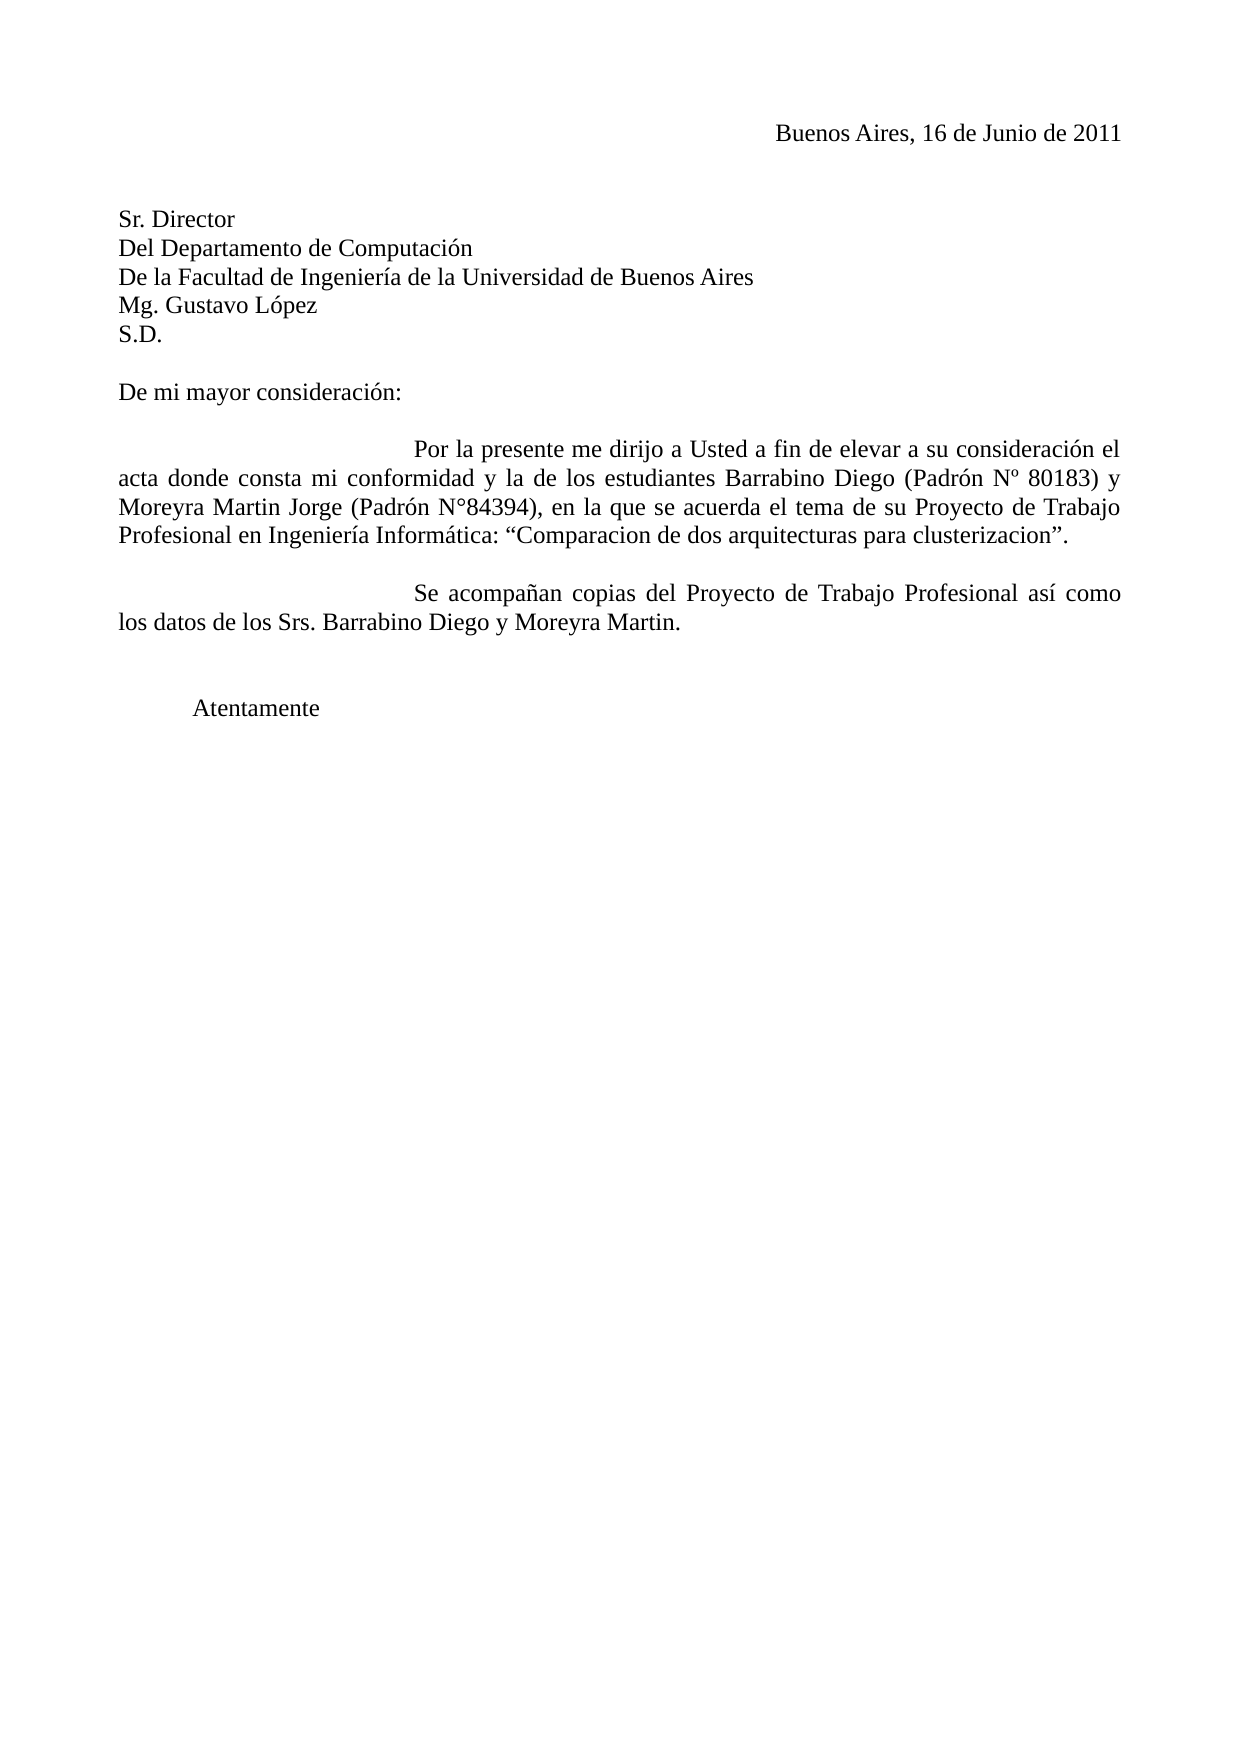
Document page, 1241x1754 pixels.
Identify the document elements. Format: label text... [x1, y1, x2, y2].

text S.D. [118, 319, 1122, 348]
text Por la presente me dirijo a Usted a fin de elevar a su consideración el acta donde consta mi conformidad y la de los estudiantes Barrabino Diego (Padrón Nº 80183) y Moreyra Martin Jorge (Padrón N°84394), en la que se acuerda el tema de su Proyecto de Trabajo Profesional en Ingeniería Informática: “Comparacion de dos arquitecturas para clusterizacion”. [118, 434, 1122, 549]
text De mi mayor consideración: [118, 377, 1122, 406]
text Se acompañan copias del Proyecto de Trabajo Profesional así como los datos de los Srs. Barrabino Diego y Moreyra Martin. [118, 578, 1122, 636]
text Mg. Gustavo López [118, 291, 1122, 319]
text De la Facultad de Ingeniería de la Universidad de Buenos Aires [118, 262, 1122, 291]
text Buenos Aires, 16 de Junio de 2011 [118, 118, 1122, 147]
text Atentamente [118, 693, 1122, 722]
text Del Departamento de Computación [118, 233, 1122, 262]
text Sr. Director [118, 204, 1122, 233]
